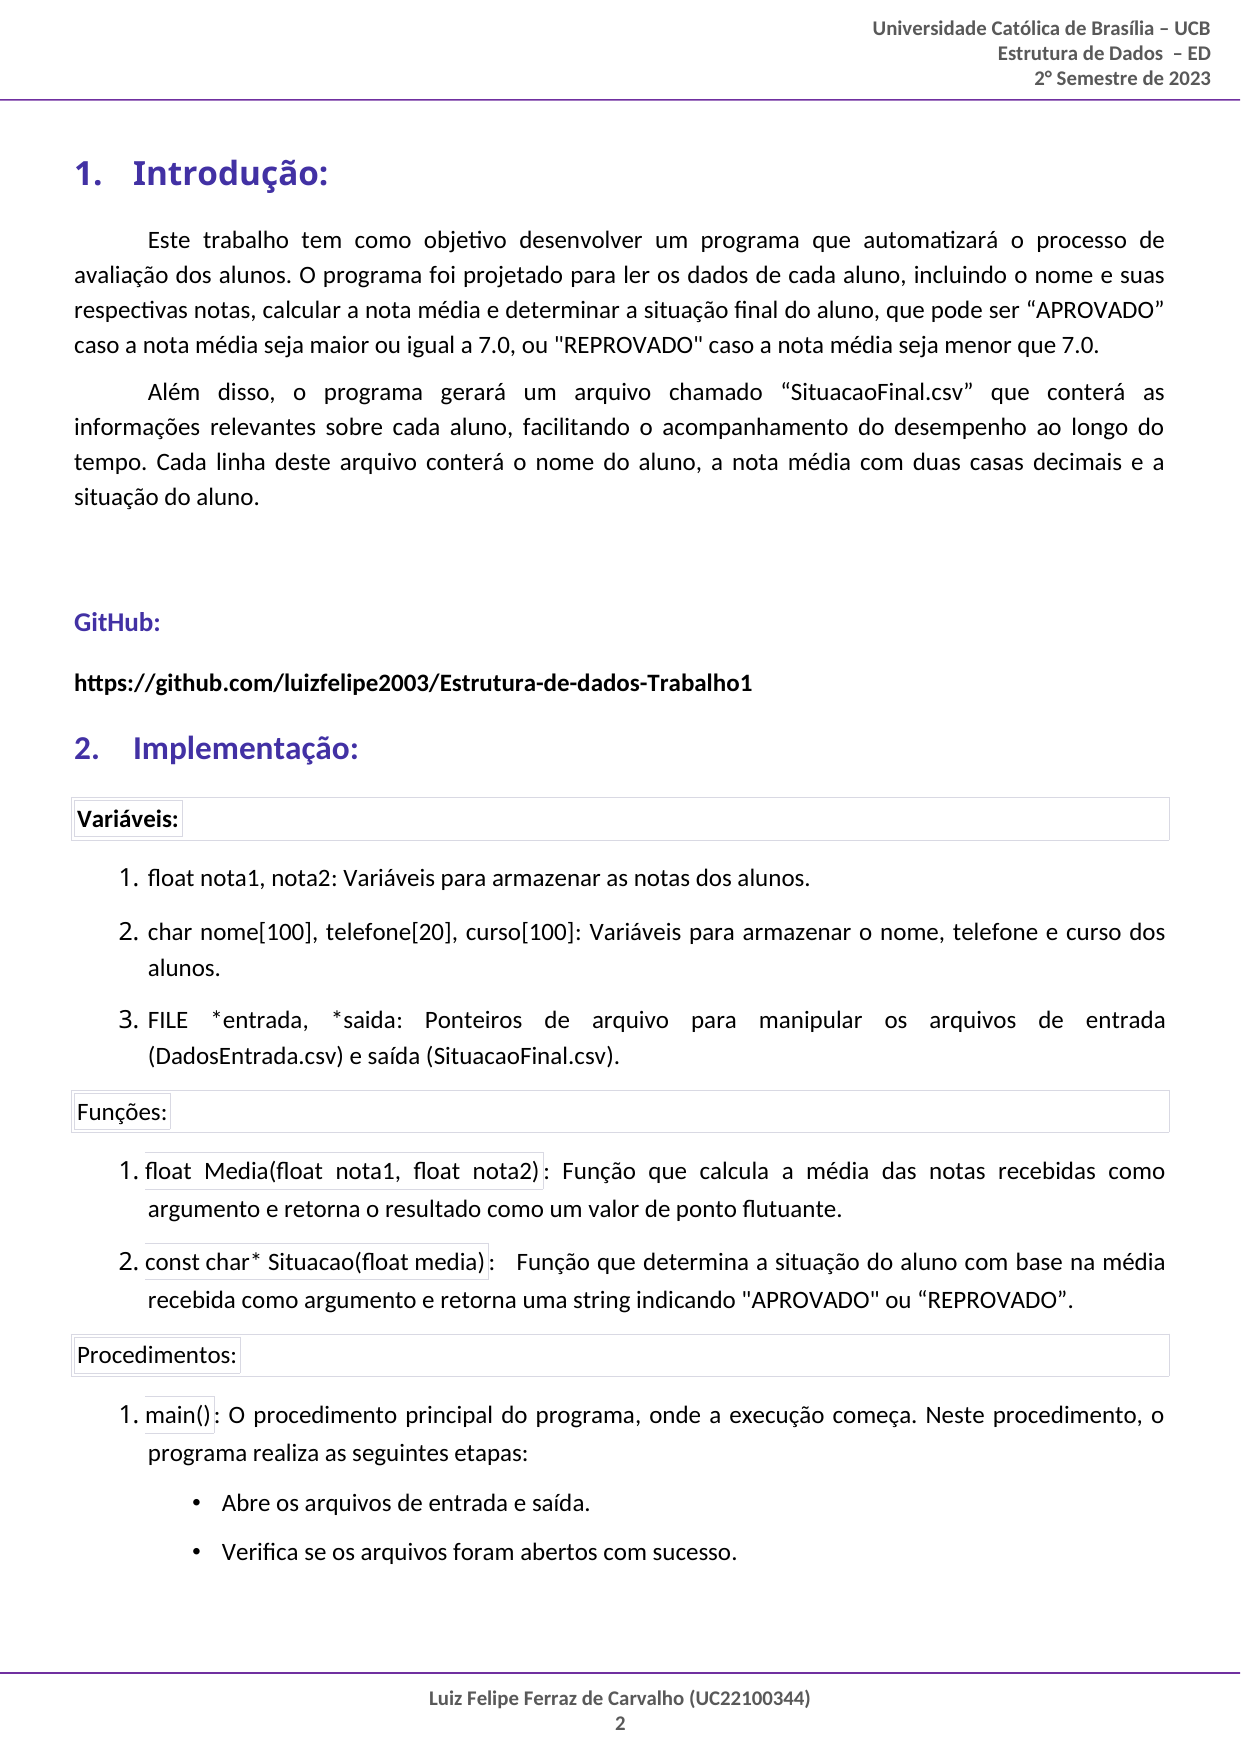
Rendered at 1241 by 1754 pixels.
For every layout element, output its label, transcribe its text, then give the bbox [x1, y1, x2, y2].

list Abre os arquivos de entrada e saída. [192, 1487, 1166, 1517]
list const char* Situacao(float media): Função que determina a situação do aluno com base na média recebida como argumento e retorna uma string indicando "APROVADO" ou “REPROVADO”. [118, 1243, 1166, 1314]
text Procedimentos: [72, 1335, 1169, 1376]
list Verifica se os arquivos foram abertos com sucesso. [192, 1536, 1166, 1567]
text Além disso, o programa gerará um arquivo chamado “SituacaoFinal.csv” que conterá as informações relevantes sobre cada aluno, facilitando o acompanhamento do desempenho ao longo do tempo. Cada linha deste arquivo conterá o nome do aluno, a nota média com duas casas decimais e a situação do aluno. [74, 376, 1166, 512]
text https://github.com/luizfelipe2003/Estrutura-de-dados-Trabalho1 [74, 667, 1166, 698]
list float nota1, nota2: Variáveis para armazenar as notas dos alunos. [118, 860, 1166, 894]
list FILE *entrada, *saida: Ponteiros de arquivo para manipular os arquivos de entrada (DadosEntrada.csv) e saída (SituacaoFinal.csv). [118, 1002, 1166, 1071]
subtitle GitHub: [74, 605, 1166, 638]
subtitle Implementação: [74, 727, 1166, 768]
text Funções: [72, 1091, 1169, 1132]
list char nome[100], telefone[20], curso[100]: Variáveis para armazenar o nome, telefone e curso dos alunos. [118, 913, 1166, 982]
text Este trabalho tem como objetivo desenvolver um programa que automatizará o processo de avaliação dos alunos. O programa foi projetado para ler os dados de cada aluno, incluindo o nome e suas respectivas notas, calcular a nota média e determinar a situação final do aluno, que pode ser “APROVADO” caso a nota média seja maior ou igual a 7.0, ou "REPROVADO" caso a nota média seja menor que 7.0. [74, 224, 1166, 359]
list main(): O procedimento principal do programa, onde a execução começa. Neste procedimento, o programa realiza as seguintes etapas: [118, 1396, 1166, 1468]
subtitle Introdução: [74, 149, 1166, 195]
text Variáveis: [72, 798, 1169, 840]
list float Media(float nota1, float nota2): Função que calcula a média das notas recebidas como argumento e retorna o resultado como um valor de ponto flutuante. [118, 1152, 1166, 1224]
